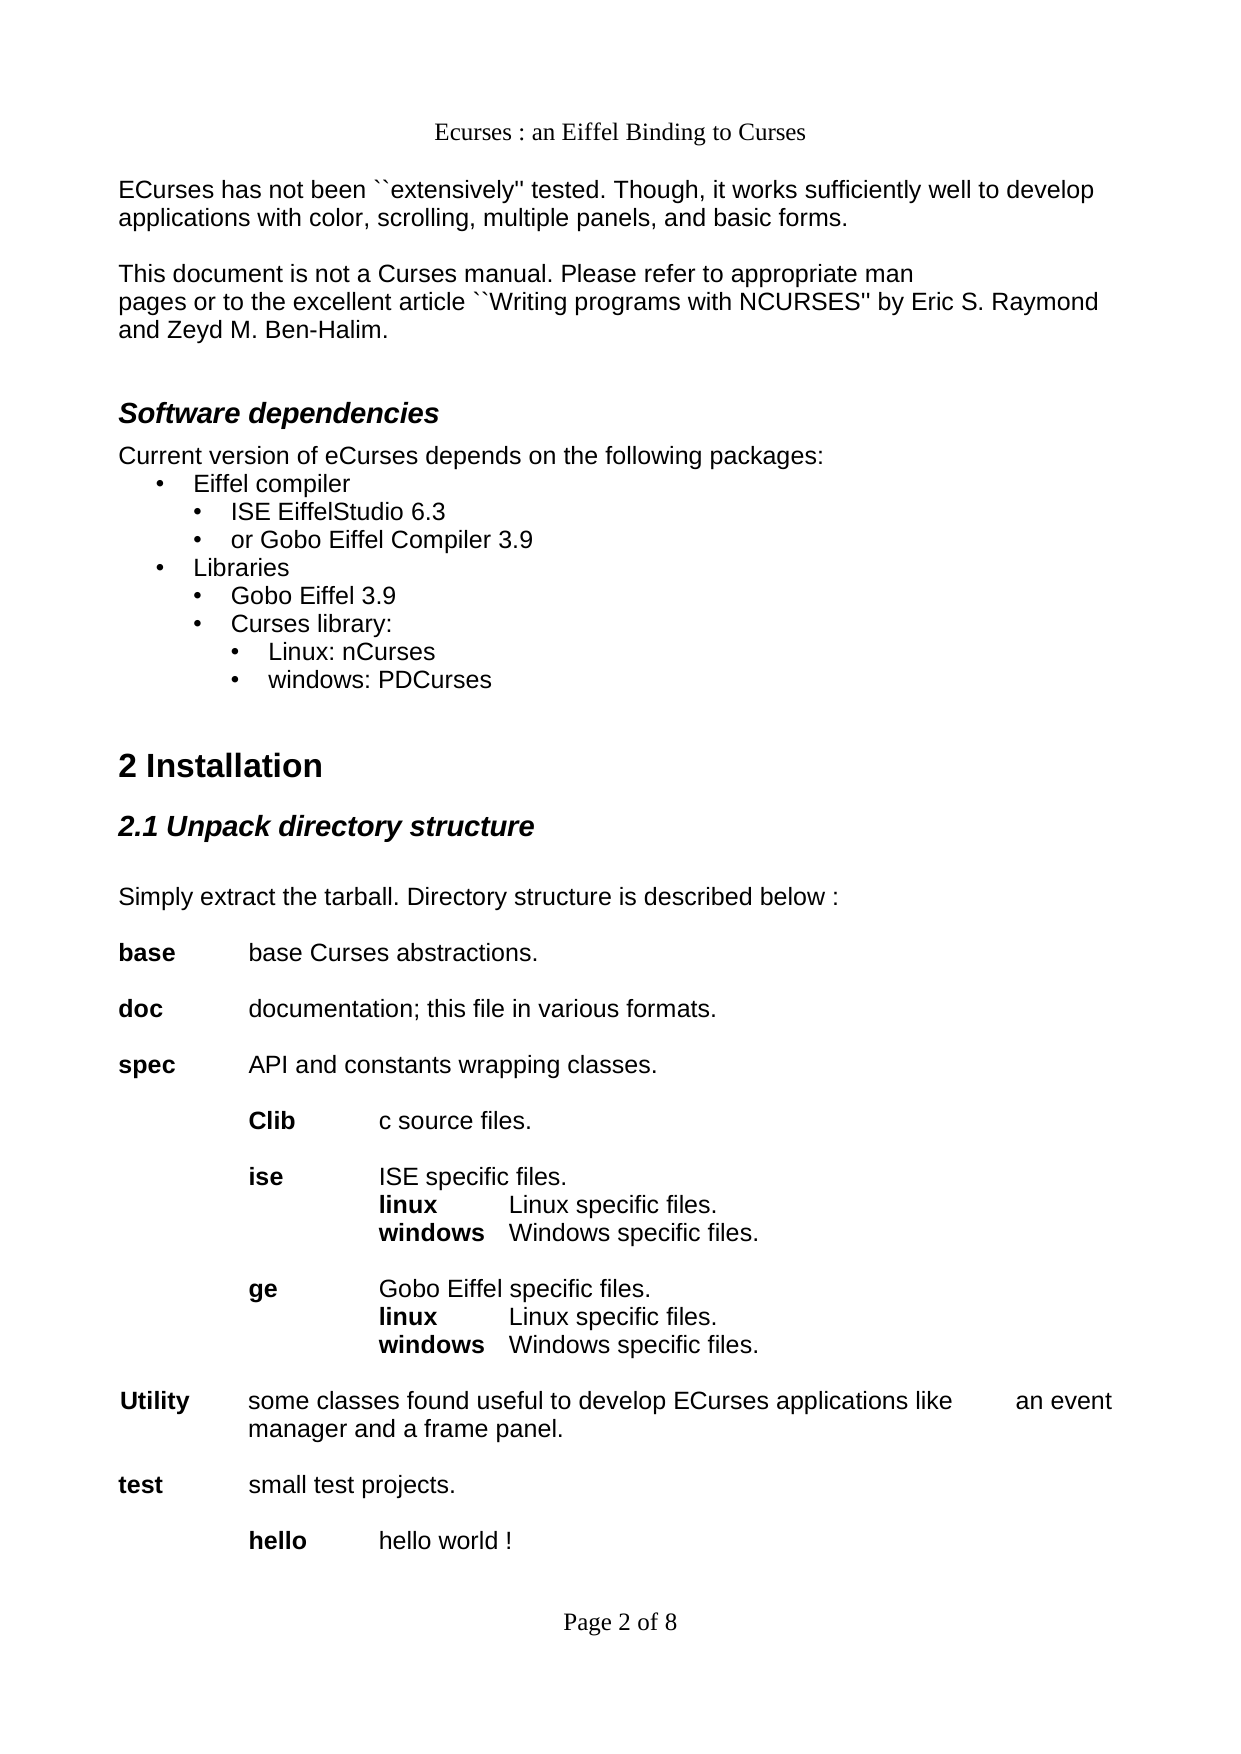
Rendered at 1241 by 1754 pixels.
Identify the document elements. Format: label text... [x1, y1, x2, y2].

text Current version of eCurses depends on the following packages: [118, 442, 1122, 470]
subtitle 2 Installation [118, 747, 1122, 784]
text pages or to the excellent article ``Writing programs with NCURSES'' by Eric S. Raymond and Zeyd M. Ben-Halim. [118, 288, 1122, 344]
subtitle 2.1 Unpack directory structure [118, 809, 1122, 842]
list Gobo Eiffel 3.9 [193, 582, 1122, 610]
text hello hello world ! [248, 1527, 1122, 1555]
text windows Windows specific files. [378, 1331, 1122, 1359]
text This document is not a Curses manual. Please refer to appropriate man [118, 260, 1122, 288]
text Clib c source files. [248, 1107, 1122, 1135]
list Eiffel compiler [156, 470, 1122, 498]
list windows: PDCurses [231, 666, 1122, 694]
text Utility some classes found useful to develop ECurses applications like an event manager and a frame panel. [120, 1387, 1122, 1443]
list ISE EiffelStudio 6.3 [193, 498, 1122, 526]
text windows Windows specific files. [378, 1219, 1122, 1247]
text linux Linux specific files. [378, 1191, 1122, 1219]
text spec API and constants wrapping classes. [118, 1051, 1122, 1079]
text linux Linux specific files. [378, 1303, 1122, 1331]
text doc documentation; this file in various formats. [118, 994, 1122, 1023]
text ge Gobo Eiffel specific files. [248, 1275, 1122, 1303]
text test small test projects. [118, 1471, 1122, 1499]
text base base Curses abstractions. [118, 938, 1122, 967]
text ise ISE specific files. [248, 1163, 1122, 1191]
subtitle Software dependencies [118, 397, 1122, 429]
list Libraries [156, 554, 1122, 582]
list Curses library: [193, 610, 1122, 638]
list or Gobo Eiffel Compiler 3.9 [193, 526, 1122, 554]
text ECurses has not been ``extensively'' tested. Though, it works sufficiently well to develop applications with color, scrolling, multiple panels, and basic forms. [118, 176, 1122, 232]
text Simply extract the tarball. Directory structure is described below : [118, 882, 1122, 911]
list Linux: nCurses [231, 638, 1122, 666]
